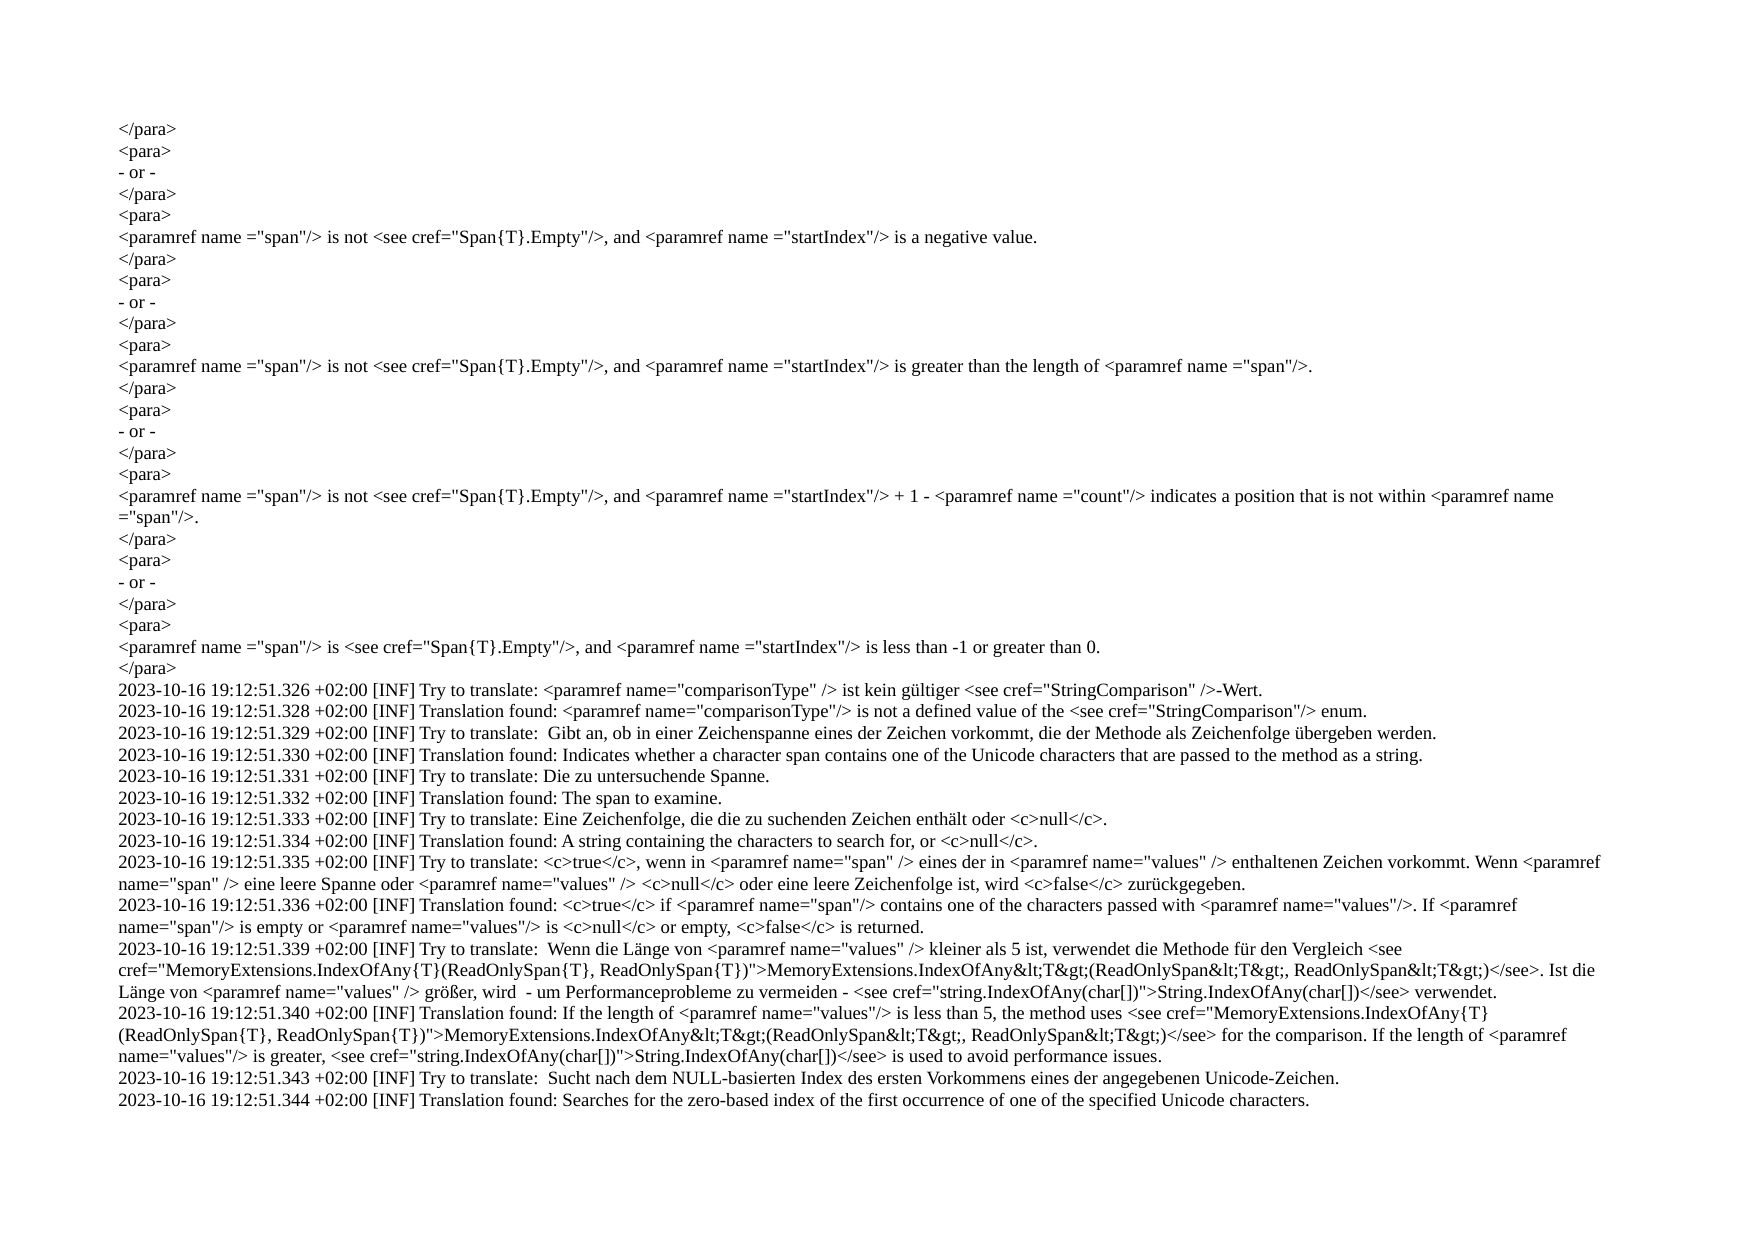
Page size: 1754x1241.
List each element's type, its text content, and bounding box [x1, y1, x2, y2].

text 2023-10-16 19:12:51.340 +02:00 [INF] Translation found: If the length of <paramref name="values"/> is less than 5, the method uses <see cref="MemoryExtensions.IndexOfAny{T}(ReadOnlySpan{T}, ReadOnlySpan{T})">MemoryExtensions.IndexOfAny&lt;T&gt;(ReadOnlySpan&lt;T&gt;, ReadOnlySpan&lt;T&gt;)</see> for the comparison. If the length of <paramref name="values"/> is greater, <see cref="string.IndexOfAny(char[])">String.IndexOfAny(char[])</see> is used to avoid performance issues. [118, 1002, 1636, 1067]
text 2023-10-16 19:12:51.328 +02:00 [INF] Translation found: <paramref name="comparisonType"/> is not a defined value of the <see cref="StringComparison"/> enum. [118, 700, 1636, 722]
text 2023-10-16 19:12:51.336 +02:00 [INF] Translation found: <c>true</c> if <paramref name="span"/> contains one of the characters passed with <paramref name="values"/>. If <paramref name="span"/> is empty or <paramref name="values"/> is <c>null</c> or empty, <c>false</c> is returned. [118, 894, 1636, 937]
text 2023-10-16 19:12:51.329 +02:00 [INF] Try to translate: Gibt an, ob in einer Zeichenspanne eines der Zeichen vorkommt, die der Methode als Zeichenfolge übergeben werden. [118, 722, 1636, 743]
text 2023-10-16 19:12:51.326 +02:00 [INF] Try to translate: <paramref name="comparisonType" /> ist kein gültiger <see cref="StringComparison" />-Wert. [118, 679, 1636, 700]
text 2023-10-16 19:12:51.333 +02:00 [INF] Try to translate: Eine Zeichenfolge, die die zu suchenden Zeichen enthält oder <c>null</c>. [118, 808, 1636, 830]
text 2023-10-16 19:12:51.334 +02:00 [INF] Translation found: A string containing the characters to search for, or <c>null</c>. [118, 830, 1636, 851]
text </para> <para> - or - </para> <para> <paramref name ="span"/> is not <see cref="Span{T}.Empty"/>, and <paramref name ="startIndex"/> is a negative value. </para> <para> - or - </para> <para> <paramref name ="span"/> is not <see cref="Span{T}.Empty"/>, and <paramref name ="startIndex"/> is greater than the length of <paramref name ="span"/>. </para> <para> - or - </para> <para> <paramref name ="span"/> is not <see cref="Span{T}.Empty"/>, and <paramref name ="startIndex"/> + 1 - <paramref name ="count"/> indicates a position that is not within <paramref name ="span"/>. </para> <para> - or - </para> <para> <paramref name ="span"/> is <see cref="Span{T}.Empty"/>, and <paramref name ="startIndex"/> is less than -1 or greater than 0. </para> [118, 118, 1636, 679]
text 2023-10-16 19:12:51.332 +02:00 [INF] Translation found: The span to examine. [118, 787, 1636, 808]
text 2023-10-16 19:12:51.344 +02:00 [INF] Translation found: Searches for the zero-based index of the first occurrence of one of the specified Unicode characters. [118, 1088, 1636, 1110]
text 2023-10-16 19:12:51.330 +02:00 [INF] Translation found: Indicates whether a character span contains one of the Unicode characters that are passed to the method as a string. [118, 743, 1636, 765]
text 2023-10-16 19:12:51.331 +02:00 [INF] Try to translate: Die zu untersuchende Spanne. [118, 765, 1636, 787]
text 2023-10-16 19:12:51.343 +02:00 [INF] Try to translate: Sucht nach dem NULL-basierten Index des ersten Vorkommens eines der angegebenen Unicode-Zeichen. [118, 1067, 1636, 1088]
text 2023-10-16 19:12:51.335 +02:00 [INF] Try to translate: <c>true</c>, wenn in <paramref name="span" /> eines der in <paramref name="values" /> enthaltenen Zeichen vorkommt. Wenn <paramref name="span" /> eine leere Spanne oder <paramref name="values" /> <c>null</c> oder eine leere Zeichenfolge ist, wird <c>false</c> zurückgegeben. [118, 851, 1636, 894]
text 2023-10-16 19:12:51.339 +02:00 [INF] Try to translate: Wenn die Länge von <paramref name="values" /> kleiner als 5 ist, verwendet die Methode für den Vergleich <see cref="MemoryExtensions.IndexOfAny{T}(ReadOnlySpan{T}, ReadOnlySpan{T})">MemoryExtensions.IndexOfAny&lt;T&gt;(ReadOnlySpan&lt;T&gt;, ReadOnlySpan&lt;T&gt;)</see>. Ist die Länge von <paramref name="values" /> größer, wird - um Performanceprobleme zu vermeiden - <see cref="string.IndexOfAny(char[])">String.IndexOfAny(char[])</see> verwendet. [118, 937, 1636, 1002]
